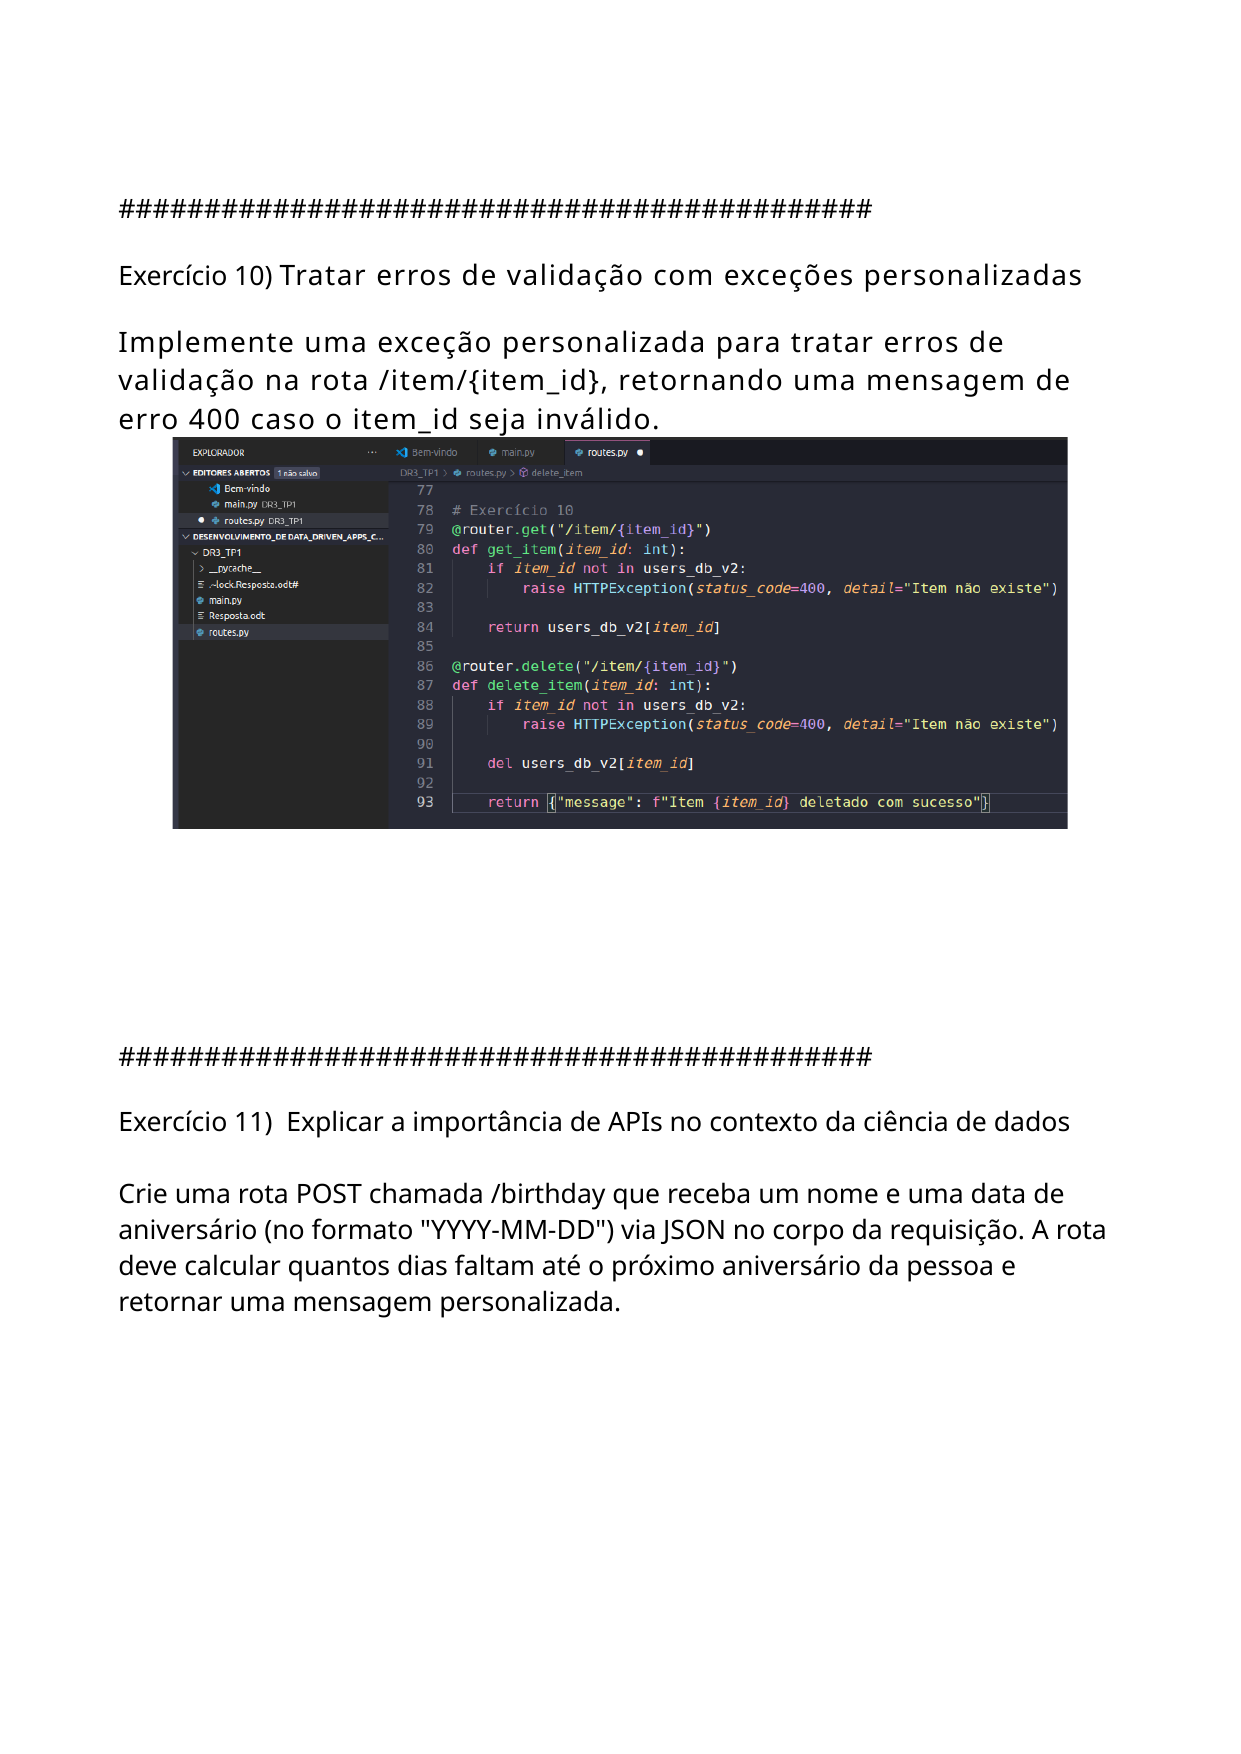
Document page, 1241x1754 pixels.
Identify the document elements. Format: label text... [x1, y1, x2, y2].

text Exercício 11) Explicar a importância de APIs no contexto da ciência de dados [118, 1103, 1122, 1139]
text Exercício 10) Tratar erros de validação com exceções personalizadas [118, 255, 1122, 294]
text Crie uma rota POST chamada /birthday que receba um nome e uma data de aniversário (no formato "YYYY-MM-DD") via JSON no corpo da requisição. A rota deve calcular quantos dias faltam até o próximo aniversário da pessoa e retornar uma mensagem personalizada. [118, 1175, 1122, 1319]
picture [172, 437, 1068, 829]
text ############################################ [118, 1038, 1122, 1074]
text ############################################ [118, 190, 1122, 227]
text Implemente uma exceção personalizada para tratar erros de validação na rota /item/{item_id}, retornando uma mensagem de erro 400 caso o item_id seja inválido. [118, 322, 1122, 437]
